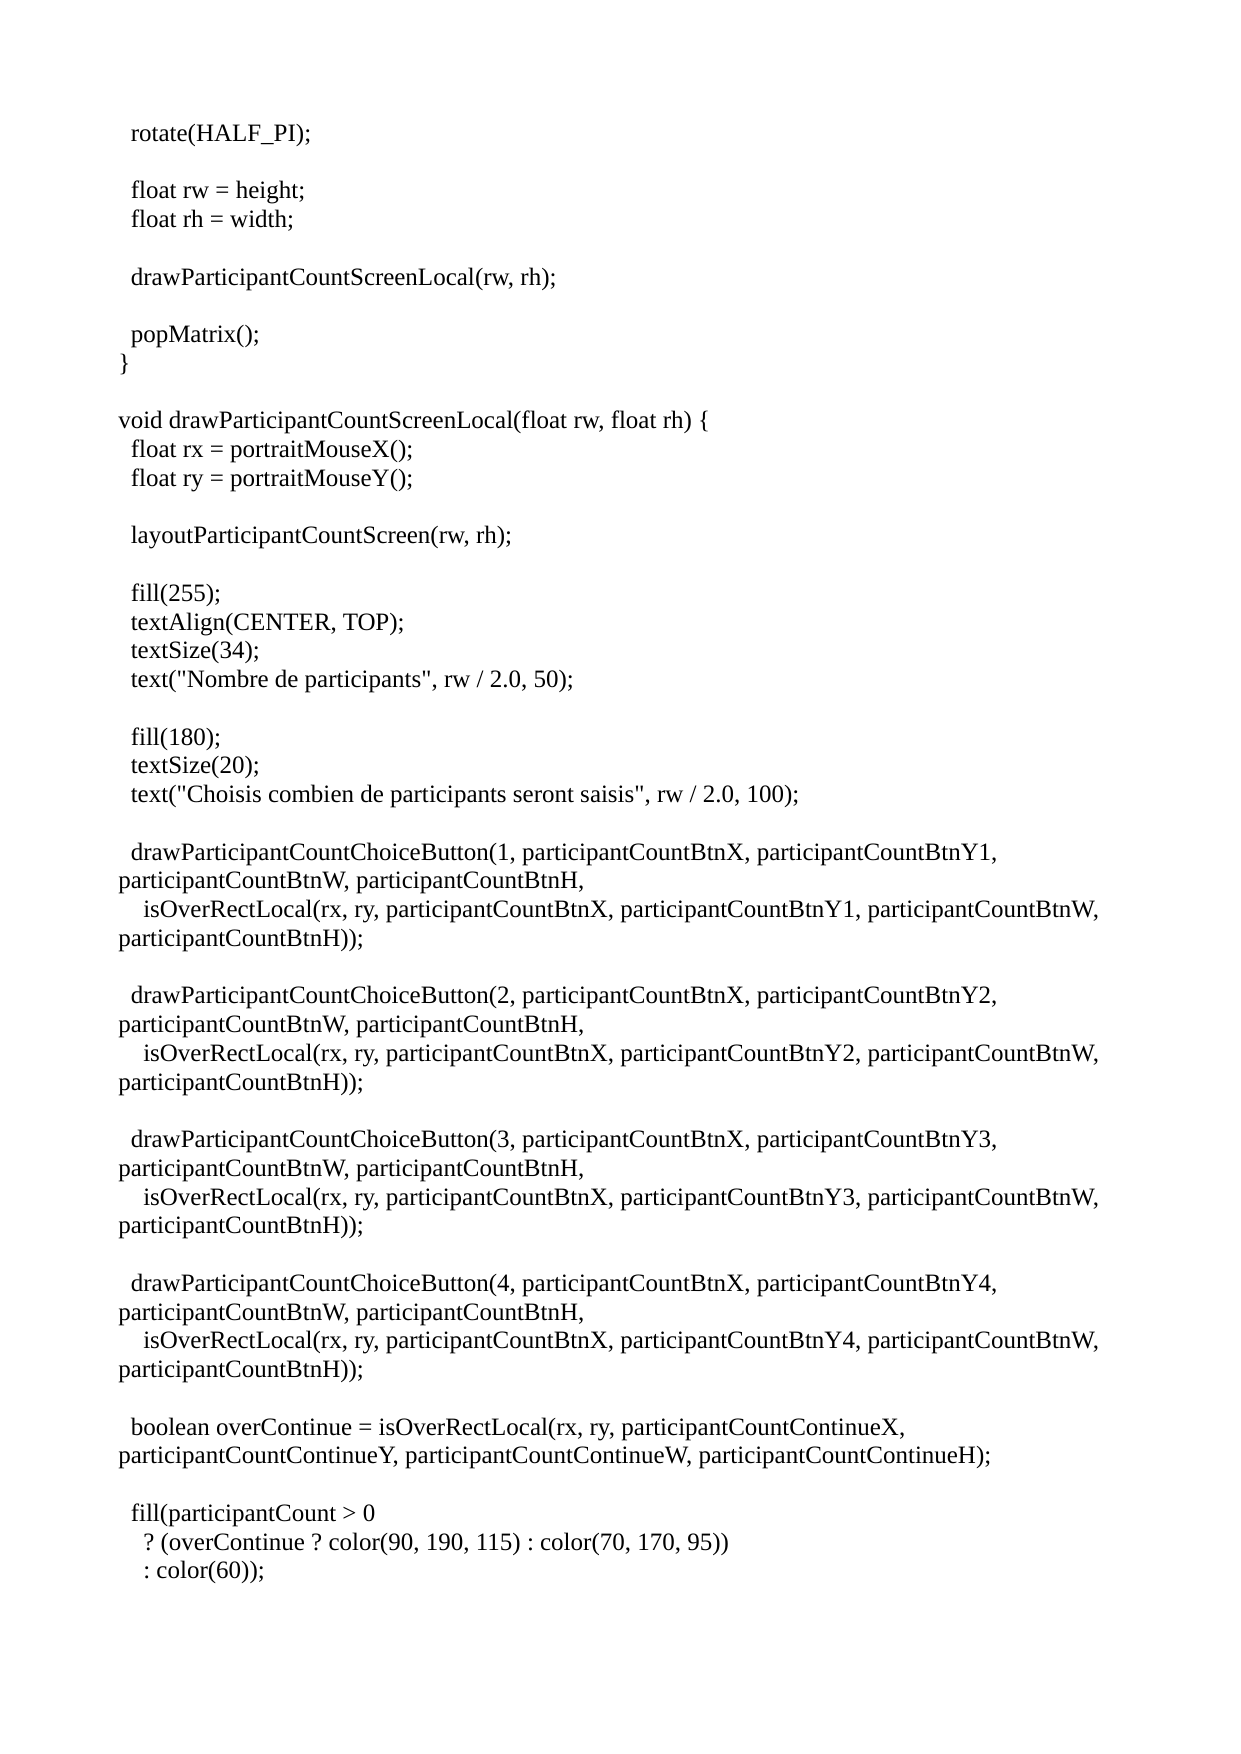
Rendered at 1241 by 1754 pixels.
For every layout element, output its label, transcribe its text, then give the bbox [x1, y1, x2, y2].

text isOverRectLocal(rx, ry, participantCountBtnX, participantCountBtnY1, participantCountBtnW, participantCountBtnH)); [118, 894, 1122, 952]
text text("Choisis combien de participants seront saisis", rw / 2.0, 100); [118, 779, 1122, 808]
text float rw = height; [118, 176, 1122, 204]
text boolean overContinue = isOverRectLocal(rx, ry, participantCountContinueX, participantCountContinueY, participantCountContinueW, participantCountContinueH); [118, 1412, 1122, 1469]
text layoutParticipantCountScreen(rw, rh); [118, 521, 1122, 549]
text float ry = portraitMouseY(); [118, 463, 1122, 492]
text float rh = width; [118, 204, 1122, 233]
text textSize(20); [118, 751, 1122, 779]
text fill(participantCount > 0 [118, 1498, 1122, 1527]
text drawParticipantCountChoiceButton(3, participantCountBtnX, participantCountBtnY3, participantCountBtnW, participantCountBtnH, [118, 1124, 1122, 1182]
text rotate(HALF_PI); [118, 118, 1122, 147]
text textSize(34); [118, 636, 1122, 664]
text fill(180); [118, 722, 1122, 751]
text void drawParticipantCountScreenLocal(float rw, float rh) { [118, 406, 1122, 434]
text ? (overContinue ? color(90, 190, 115) : color(70, 170, 95)) [118, 1527, 1122, 1556]
text } [118, 348, 1122, 377]
text drawParticipantCountChoiceButton(4, participantCountBtnX, participantCountBtnY4, participantCountBtnW, participantCountBtnH, [118, 1268, 1122, 1326]
text isOverRectLocal(rx, ry, participantCountBtnX, participantCountBtnY2, participantCountBtnW, participantCountBtnH)); [118, 1038, 1122, 1096]
text drawParticipantCountChoiceButton(1, participantCountBtnX, participantCountBtnY1, participantCountBtnW, participantCountBtnH, [118, 837, 1122, 894]
text popMatrix(); [118, 319, 1122, 348]
text isOverRectLocal(rx, ry, participantCountBtnX, participantCountBtnY3, participantCountBtnW, participantCountBtnH)); [118, 1182, 1122, 1239]
text textAlign(CENTER, TOP); [118, 607, 1122, 636]
text float rx = portraitMouseX(); [118, 434, 1122, 463]
text fill(255); [118, 578, 1122, 607]
text text("Nombre de participants", rw / 2.0, 50); [118, 664, 1122, 693]
text drawParticipantCountChoiceButton(2, participantCountBtnX, participantCountBtnY2, participantCountBtnW, participantCountBtnH, [118, 981, 1122, 1038]
text isOverRectLocal(rx, ry, participantCountBtnX, participantCountBtnY4, participantCountBtnW, participantCountBtnH)); [118, 1326, 1122, 1383]
text drawParticipantCountScreenLocal(rw, rh); [118, 262, 1122, 291]
text : color(60)); [118, 1556, 1122, 1584]
